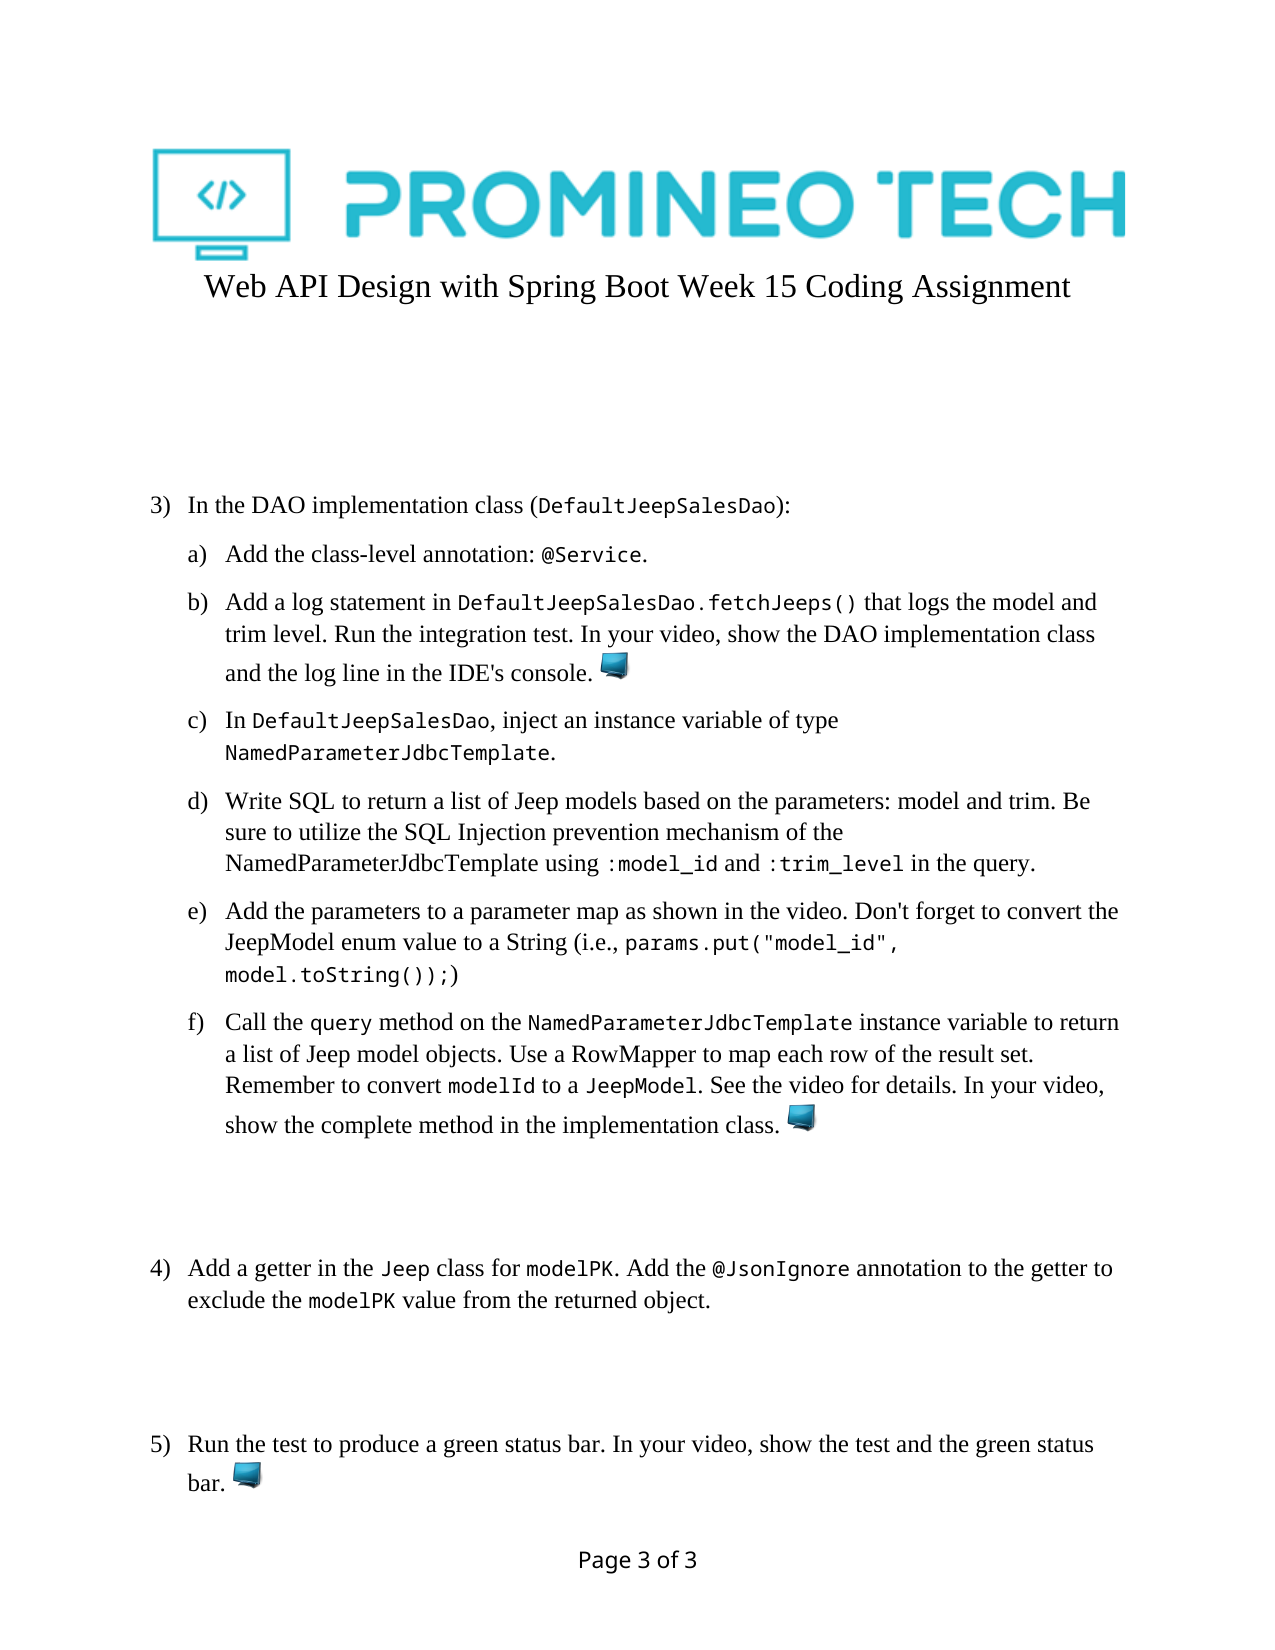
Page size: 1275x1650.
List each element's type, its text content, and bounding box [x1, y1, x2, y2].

list Call the query method on the NamedParameterJdbcTemplate instance variable to return a list of Jeep model objects. Use a RowMapper to map each row of the result set. Remember to convert modelId to a JeepModel. See the video for details. In your video, show the complete method in the implementation class. [187, 1007, 1125, 1139]
list Add the parameters to a parameter map as shown in the video. Don't forget to convert the JeepModel enum value to a String (i.e., params.put("model_id", model.toString());) [187, 896, 1125, 988]
list In the DAO implementation class (DefaultJeepSalesDao): [150, 490, 1125, 520]
list Add the class-level annotation: @Service. [187, 539, 1125, 568]
picture [599, 650, 631, 682]
list Run the test to produce a green status bar. In your video, show the test and the green status bar. [150, 1429, 1125, 1496]
picture [786, 1102, 818, 1134]
picture [232, 1459, 264, 1491]
picture [150, 146, 1125, 264]
list Add a log statement in DefaultJeepSalesDao.fetchJeeps() that logs the model and trim level. Run the integration test. In your video, show the DAO implementation class and the log line in the IDE's console. [187, 587, 1125, 687]
list Write SQL to return a list of Jeep models based on the parameters: model and trim. Be sure to utilize the SQL Injection prevention mechanism of the NamedParameterJdbcTemplate using :model_id and :trim_level in the query. [187, 786, 1125, 877]
list In DefaultJeepSalesDao, inject an instance variable of type NamedParameterJdbcTemplate. [187, 706, 1125, 767]
list Add a getter in the Jeep class for modelPK. Add the @JsonIgnore annotation to the getter to exclude the modelPK value from the returned object. [150, 1253, 1125, 1314]
